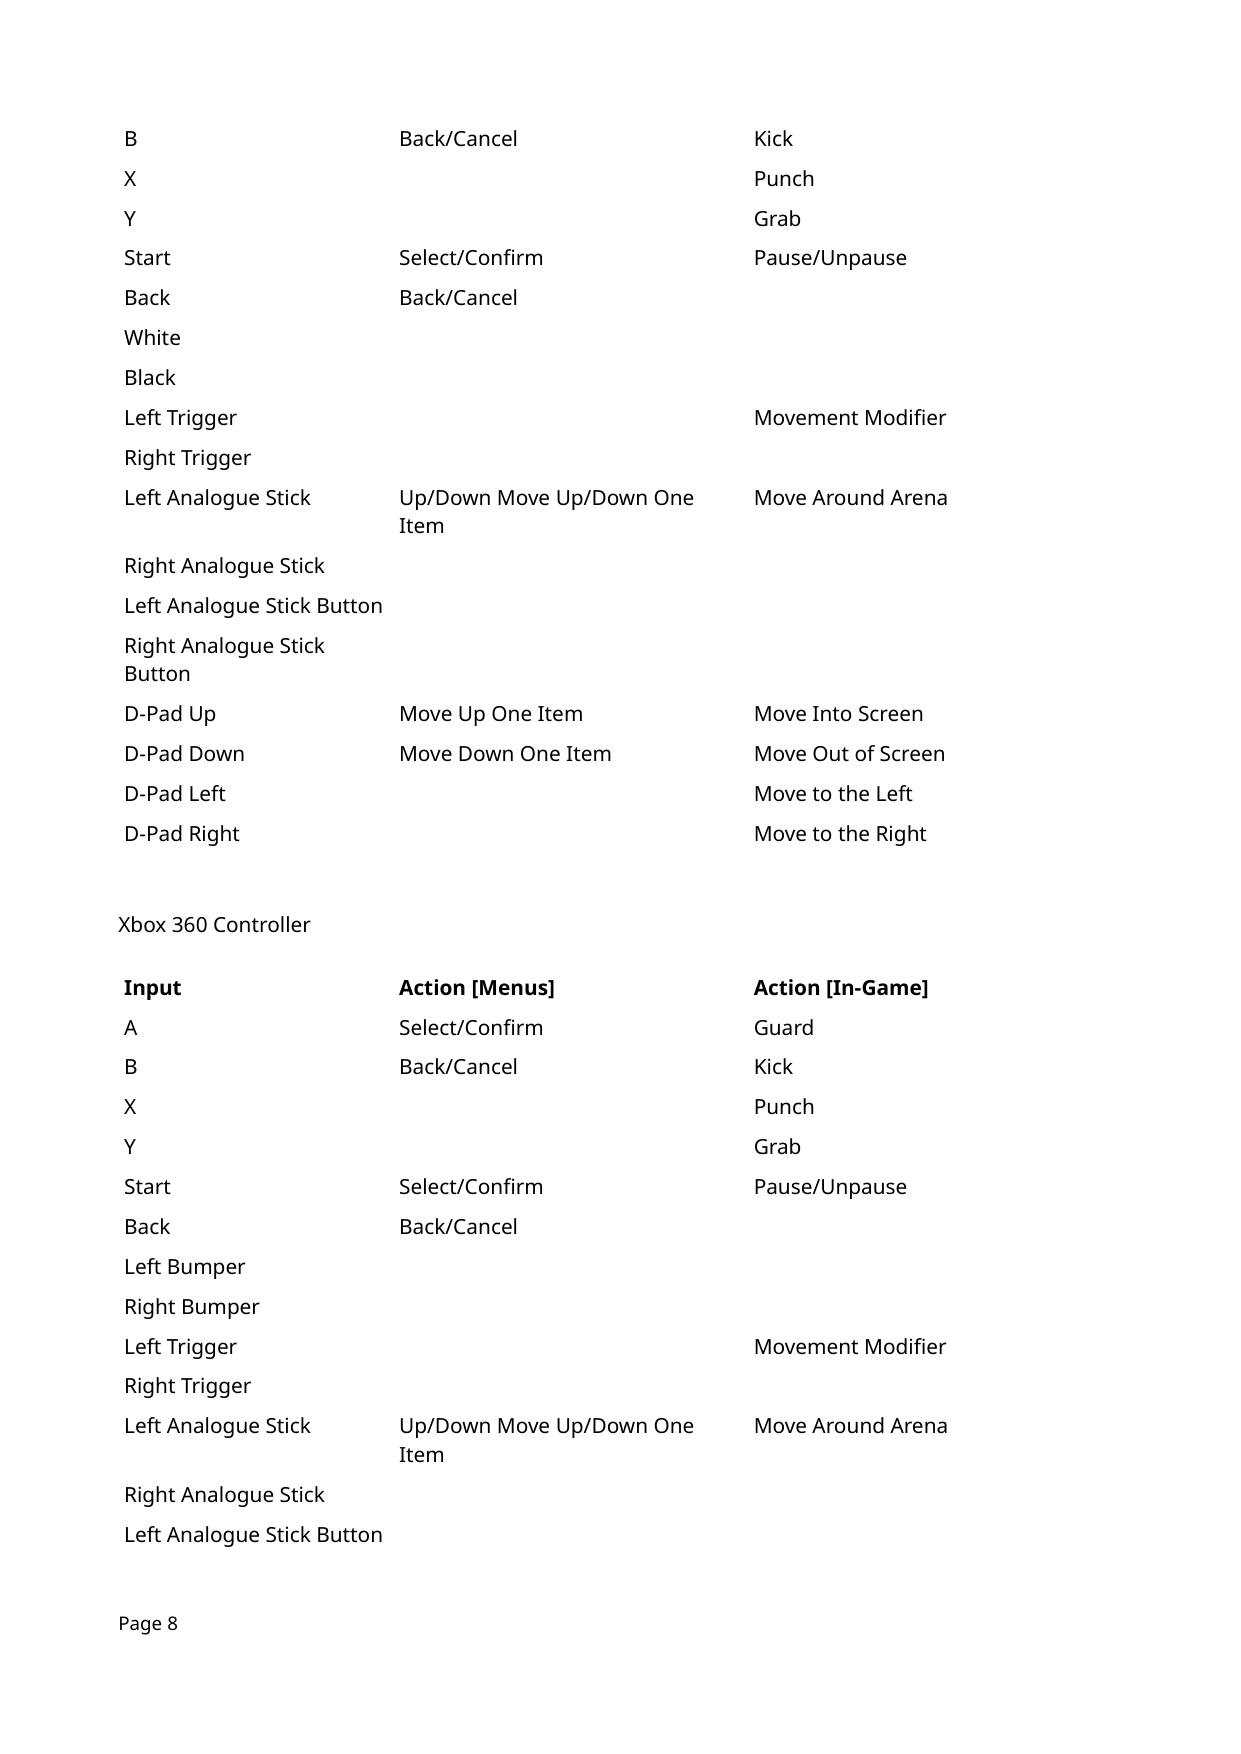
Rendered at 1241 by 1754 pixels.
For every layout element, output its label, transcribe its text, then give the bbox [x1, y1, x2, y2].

table_cell [393, 585, 748, 625]
table_cell [393, 437, 748, 477]
table_cell Right Trigger [118, 437, 393, 477]
table_cell Left Bumper [118, 1246, 393, 1286]
table_header Action [Menus] [393, 967, 748, 1007]
table_cell [748, 1246, 1123, 1286]
table_cell Guard [748, 1007, 1123, 1047]
table_cell [393, 1474, 748, 1514]
table_cell Right Analogue Stick [118, 1474, 393, 1514]
table_cell Movement Modifier [748, 398, 1123, 437]
table_cell [393, 1127, 748, 1166]
table_cell Right Trigger [118, 1366, 393, 1406]
text Xbox 360 Controller [118, 910, 1122, 938]
table_cell [748, 585, 1123, 625]
table_cell Right Analogue Stick [118, 546, 393, 585]
table_cell Left Analogue Stick [118, 1406, 393, 1474]
table_cell [748, 358, 1123, 397]
table_cell [393, 1246, 748, 1286]
table_cell B [118, 1047, 393, 1087]
table_cell [748, 278, 1123, 318]
table_cell Move Into Screen [748, 694, 1123, 733]
table_cell Left Analogue Stick Button [118, 585, 393, 625]
table_cell Pause/Unpause [748, 1166, 1123, 1206]
table_cell Grab [748, 198, 1123, 238]
table_cell [393, 1514, 748, 1554]
table_cell [393, 1087, 748, 1127]
table_cell [748, 1206, 1123, 1246]
table_cell [393, 625, 748, 694]
table_header Action [In-Game] [748, 967, 1123, 1007]
table_cell Back [118, 278, 393, 318]
table_cell [393, 198, 748, 238]
table_cell Left Analogue Stick Button [118, 1514, 393, 1554]
table_cell Back/Cancel [393, 1206, 748, 1246]
table_cell [393, 398, 748, 437]
table_cell Punch [748, 158, 1123, 198]
table_cell Move to the Right [748, 813, 1123, 853]
table_cell Y [118, 198, 393, 238]
table_cell Back/Cancel [393, 278, 748, 318]
table_cell D-Pad Right [118, 813, 393, 853]
table_cell Select/Confirm [393, 1166, 748, 1206]
table_cell White [118, 318, 393, 357]
table_cell [748, 1286, 1123, 1326]
table_cell X [118, 1087, 393, 1127]
table_cell X [118, 158, 393, 198]
table_cell [748, 1366, 1123, 1406]
table_cell Y [118, 1127, 393, 1166]
table_header Input [118, 967, 393, 1007]
table_cell [393, 158, 748, 198]
table_cell Left Trigger [118, 1326, 393, 1366]
table_cell Move Up One Item [393, 694, 748, 733]
table_cell Back/Cancel [393, 118, 748, 158]
table_cell [393, 1286, 748, 1326]
table_cell [393, 358, 748, 397]
table_cell Move Out of Screen [748, 734, 1123, 773]
table_cell Move to the Left [748, 774, 1123, 813]
table_cell Move Around Arena [748, 477, 1123, 546]
table_cell Black [118, 358, 393, 397]
table_cell [748, 1474, 1123, 1514]
table_cell Left Trigger [118, 398, 393, 437]
table_cell Grab [748, 1127, 1123, 1166]
table_cell [748, 546, 1123, 585]
table_cell [748, 437, 1123, 477]
table_cell B [118, 118, 393, 158]
table_cell Left Analogue Stick [118, 477, 393, 546]
table_cell [748, 1514, 1123, 1554]
table_cell Move Around Arena [748, 1406, 1123, 1474]
table_cell [393, 774, 748, 813]
table_cell D-Pad Left [118, 774, 393, 813]
table_cell Select/Confirm [393, 238, 748, 278]
table_cell Start [118, 1166, 393, 1206]
table_cell A [118, 1007, 393, 1047]
table_cell Up/Down Move Up/Down One Item [393, 1406, 748, 1474]
table_cell [393, 318, 748, 357]
table_cell [393, 1326, 748, 1366]
table_cell Up/Down Move Up/Down One Item [393, 477, 748, 546]
table_cell Back/Cancel [393, 1047, 748, 1087]
table_cell Move Down One Item [393, 734, 748, 773]
table_cell Kick [748, 118, 1123, 158]
table_cell [393, 546, 748, 585]
table_cell Select/Confirm [393, 1007, 748, 1047]
table_cell Right Bumper [118, 1286, 393, 1326]
table_cell Pause/Unpause [748, 238, 1123, 278]
table_cell Punch [748, 1087, 1123, 1127]
table_cell Start [118, 238, 393, 278]
table_cell D-Pad Down [118, 734, 393, 773]
table_cell Kick [748, 1047, 1123, 1087]
table_cell [748, 318, 1123, 357]
table_cell Movement Modifier [748, 1326, 1123, 1366]
table_cell [393, 813, 748, 853]
table_cell Right Analogue Stick Button [118, 625, 393, 694]
table_cell D-Pad Up [118, 694, 393, 733]
table_cell [748, 625, 1123, 694]
table_cell Back [118, 1206, 393, 1246]
table_cell [393, 1366, 748, 1406]
